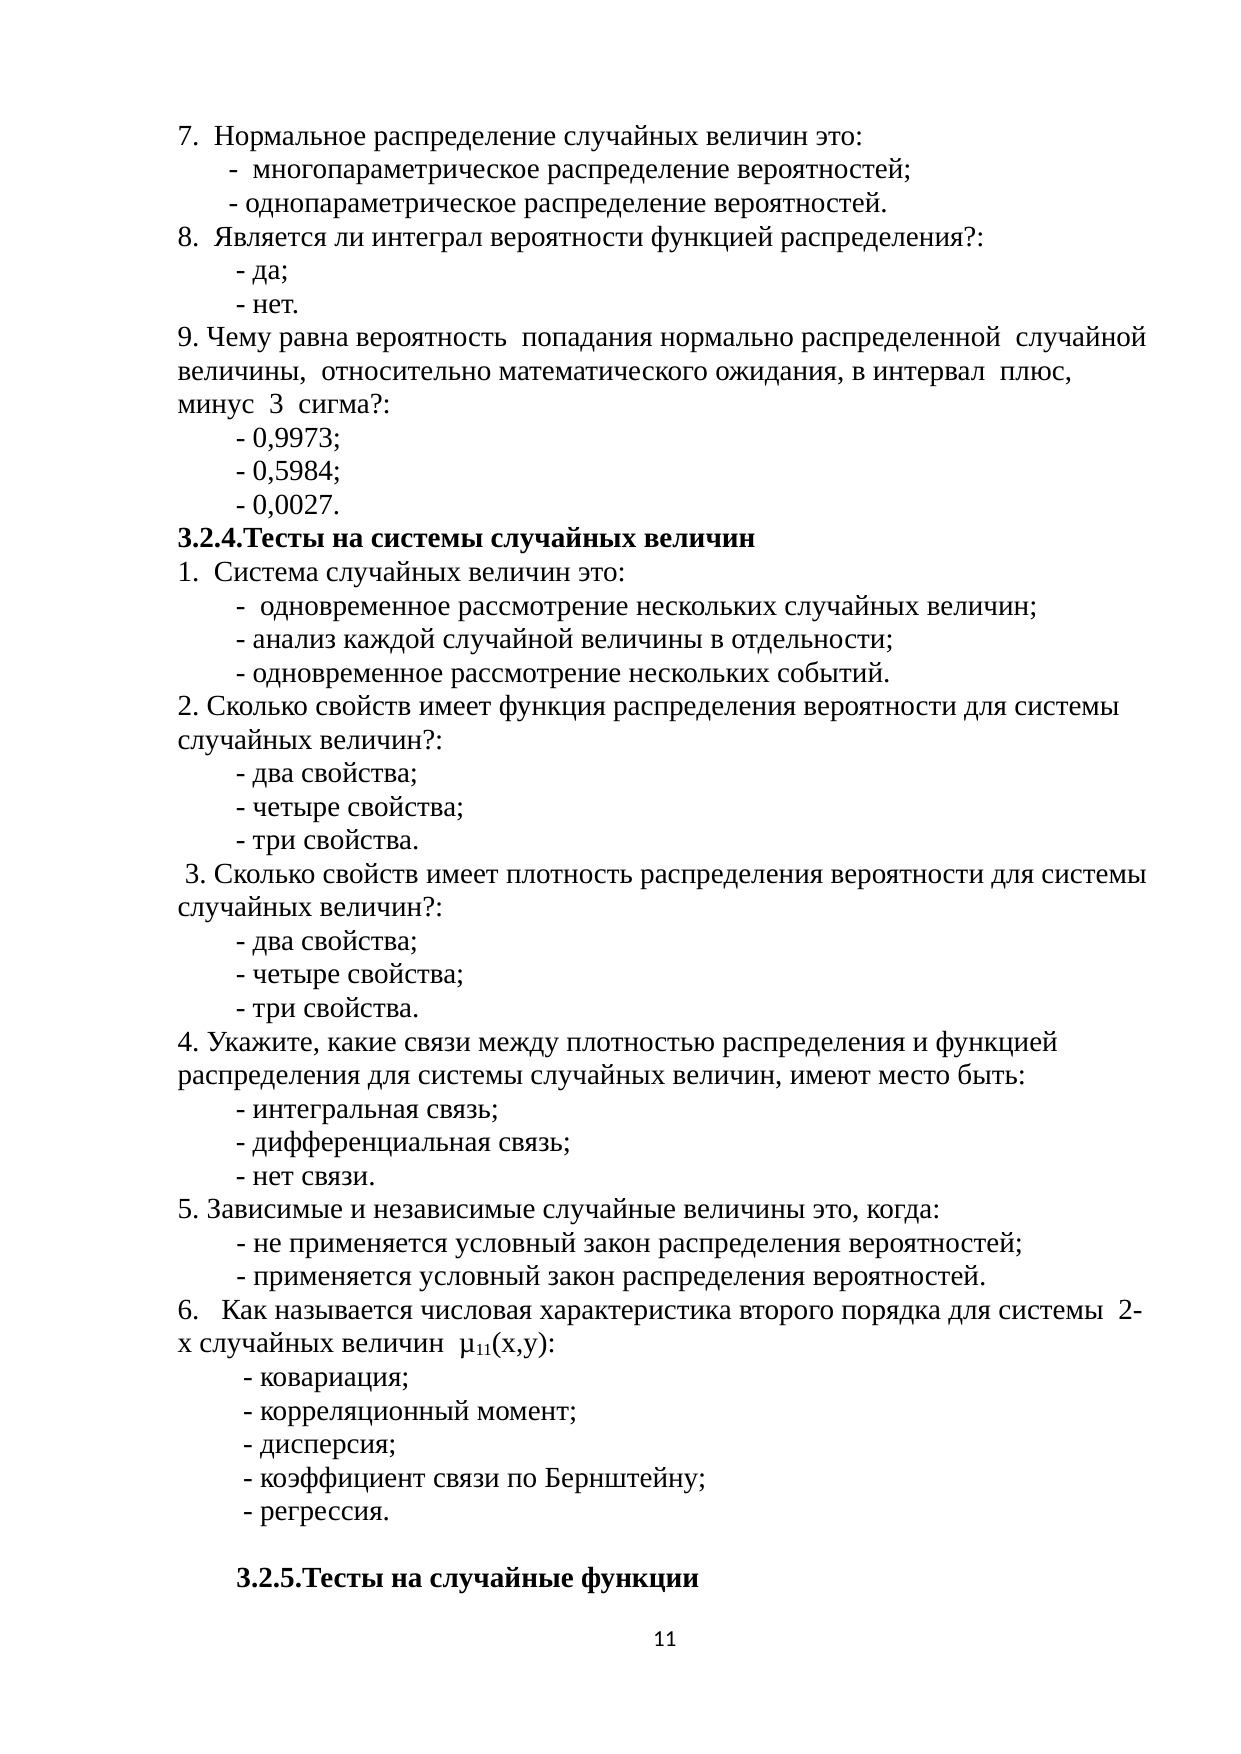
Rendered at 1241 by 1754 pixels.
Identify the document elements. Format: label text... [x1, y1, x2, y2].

text - четыре свойства; [177, 957, 1152, 990]
text 3. Сколько свойств имеет плотность распределения вероятности для системы случайных величин?: [177, 856, 1152, 923]
text - ковариация; [177, 1359, 1152, 1393]
text - три свойства. [177, 822, 1152, 856]
text - нет связи. [177, 1158, 1152, 1191]
text - интегральная связь; [177, 1091, 1152, 1124]
text - 0,0027. [177, 487, 1152, 521]
text - дисперсия; [177, 1426, 1152, 1460]
text 5. Зависимые и независимые случайные величины это, когда: [177, 1191, 1152, 1225]
text - 0,9973; [177, 420, 1152, 453]
text - два свойства; [177, 923, 1152, 957]
text - многопараметрическое распределение вероятностей; [177, 152, 1152, 185]
text 3.2.4.Тесты на системы случайных величин [177, 521, 1152, 554]
text 3.2.5.Тесты на случайные функции [236, 1560, 1152, 1594]
text 1. Система случайных величин это: [177, 554, 1152, 588]
text - три свойства. [177, 990, 1152, 1024]
text 9. Чему равна вероятность попадания нормально распределенной случайной величины, относительно математического ожидания, в интервал плюс, минус 3 сигма?: [177, 319, 1152, 420]
text - одновременное рассмотрение нескольких событий. [177, 655, 1152, 688]
text - нет. [177, 286, 1152, 319]
text 7. Нормальное распределение случайных величин это: [177, 118, 1152, 152]
text 2. Сколько свойств имеет функция распределения вероятности для системы случайных величин?: [177, 688, 1152, 755]
text - анализ каждой случайной величины в отдельности; [177, 621, 1152, 655]
text - однопараметрическое распределение вероятностей. [177, 185, 1152, 219]
text - коэффициент связи по Бернштейну; [177, 1460, 1152, 1493]
text - регрессия. [177, 1493, 1152, 1527]
text - 0,5984; [177, 453, 1152, 487]
text 6. Как называется числовая характеристика второго порядка для системы 2-х случайных величин µ11(х,у): [177, 1292, 1152, 1359]
text - дифференциальная связь; [177, 1124, 1152, 1158]
text - применяется условный закон распределения вероятностей. [236, 1258, 1152, 1292]
text - не применяется условный закон распределения вероятностей; [236, 1225, 1152, 1258]
text - да; [177, 252, 1152, 286]
text - четыре свойства; [177, 789, 1152, 822]
text 4. Укажите, какие связи между плотностью распределения и функцией распределения для системы случайных величин, имеют место быть: [177, 1024, 1152, 1091]
text 8. Является ли интеграл вероятности функцией распределения?: [177, 219, 1152, 252]
text - одновременное рассмотрение нескольких случайных величин; [177, 588, 1152, 621]
text - два свойства; [177, 755, 1152, 789]
text - корреляционный момент; [177, 1393, 1152, 1426]
